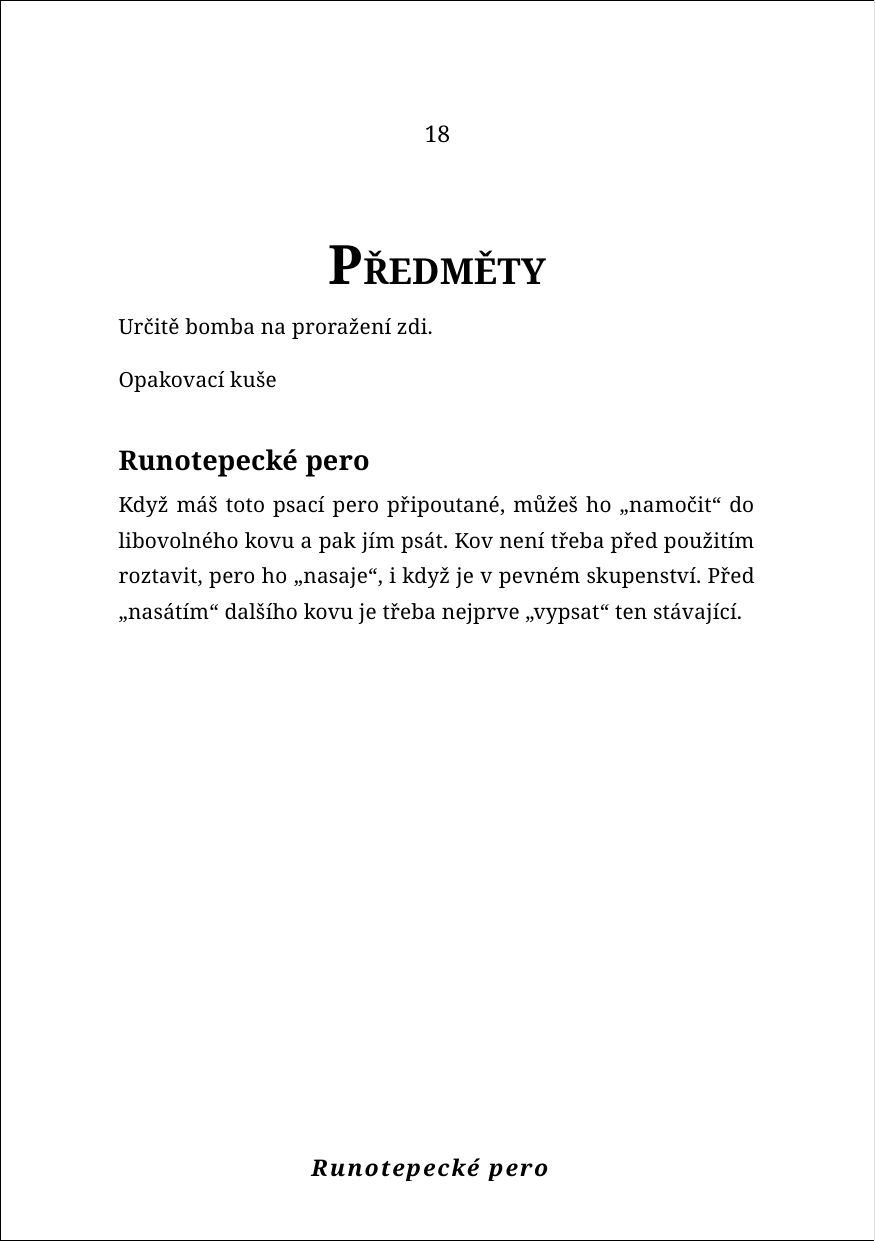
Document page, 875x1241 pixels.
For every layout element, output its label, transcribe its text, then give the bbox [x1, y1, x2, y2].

subtitle Předměty [118, 226, 756, 300]
text Když máš toto psací pero připoutané, můžeš ho „namočit“ do libovolného kovu a pak jím psát. Kov není třeba před použitím roztavit, pero ho „nasaje“, i když je v pevném skupenství. Před „nasátím“ dalšího kovu je třeba nejprve „vypsat“ ten stávající. [118, 491, 756, 626]
text Určitě bomba na proražení zdi. [118, 312, 756, 340]
subtitle Runotepecké pero [118, 442, 756, 479]
text Opakovací kuše [118, 365, 756, 393]
